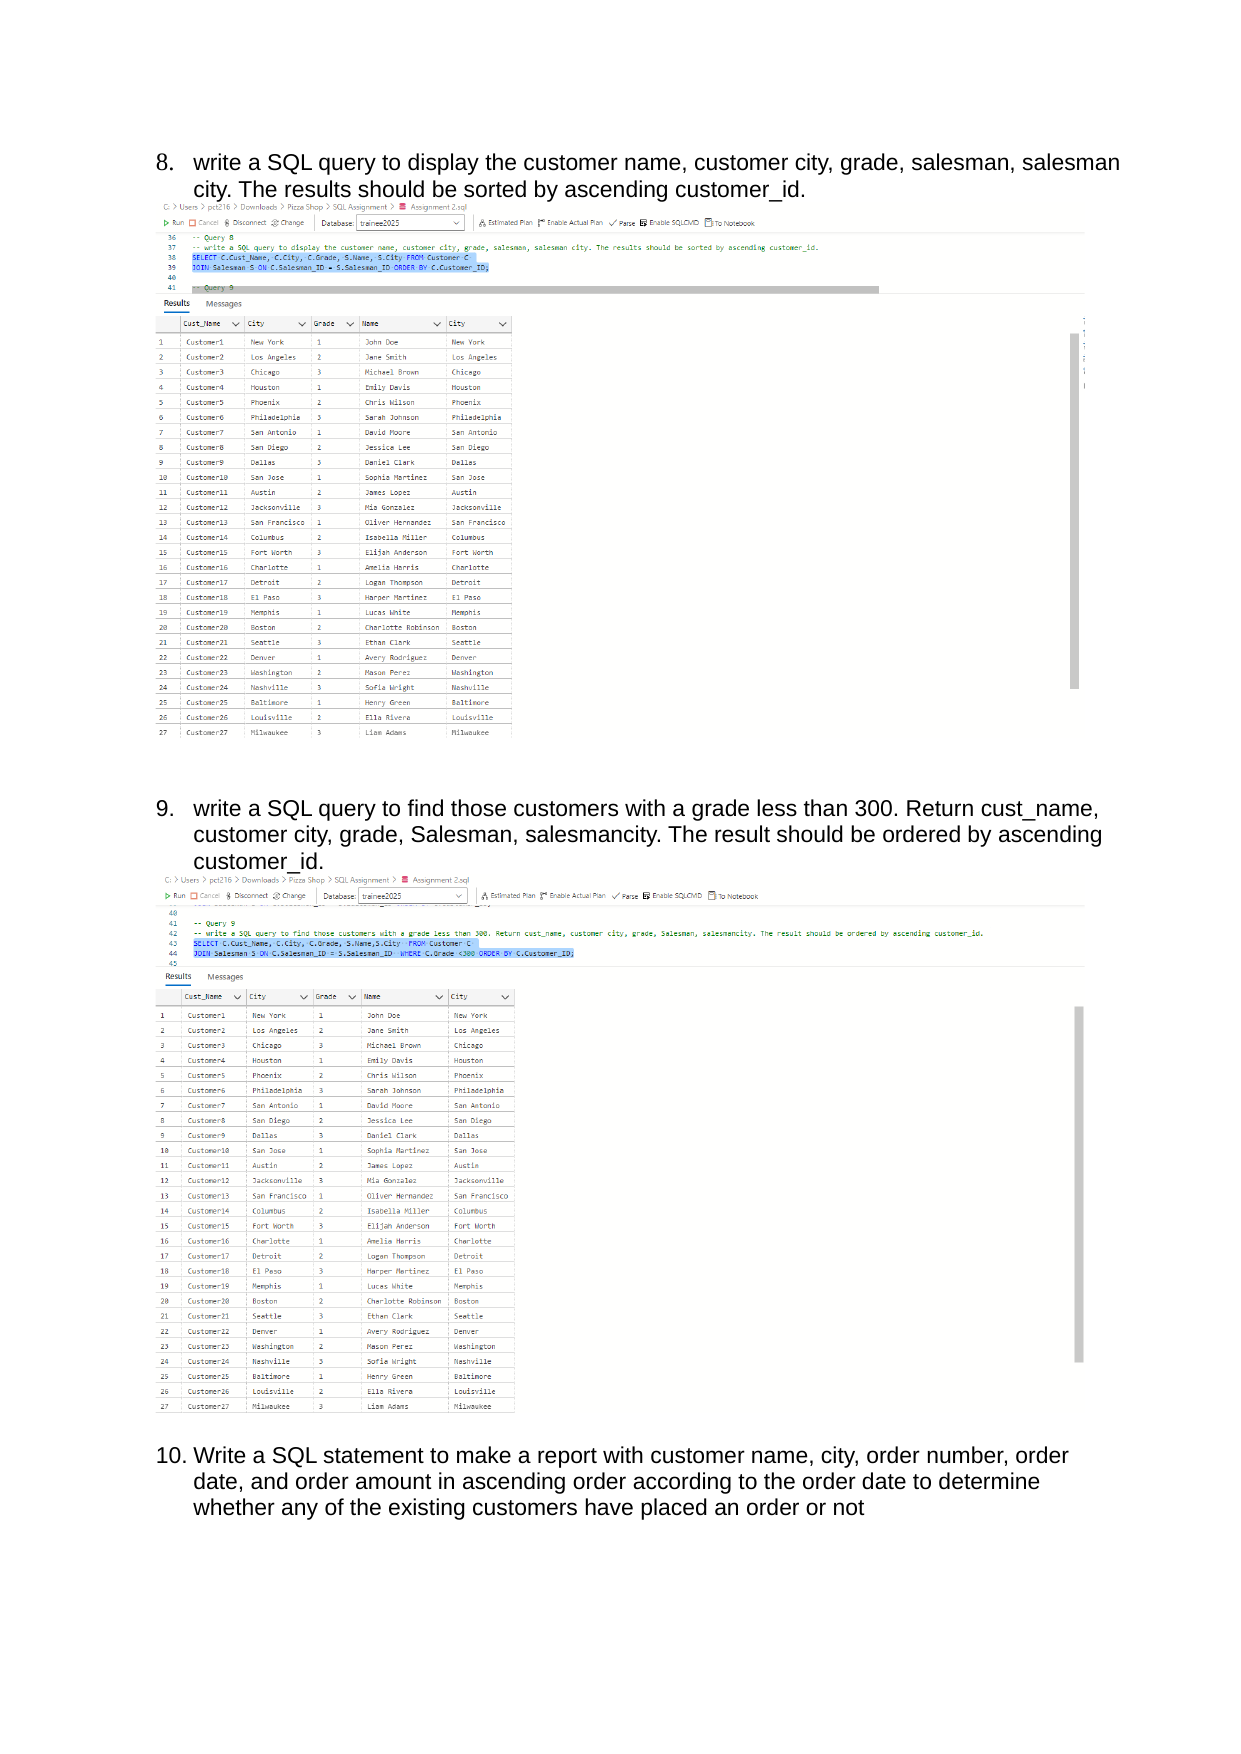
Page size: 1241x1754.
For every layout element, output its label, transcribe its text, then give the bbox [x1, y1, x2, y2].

list write a SQL query to find those customers with a grade less than 300. Return cust_name, customer city, grade, Salesman, salesmancity. The result should be ordered by ascending customer_id. [156, 795, 1122, 874]
list Write a SQL statement to make a report with customer name, city, order number, order date, and order amount in ascending order according to the order date to determine whether any of the existing customers have placed an order or not [156, 1442, 1122, 1521]
picture [155, 202, 1085, 738]
picture [155, 874, 1085, 1413]
list write a SQL query to display the customer name, customer city, grade, salesman, salesman city. The results should be sorted by ascending customer_id. [156, 147, 1122, 202]
